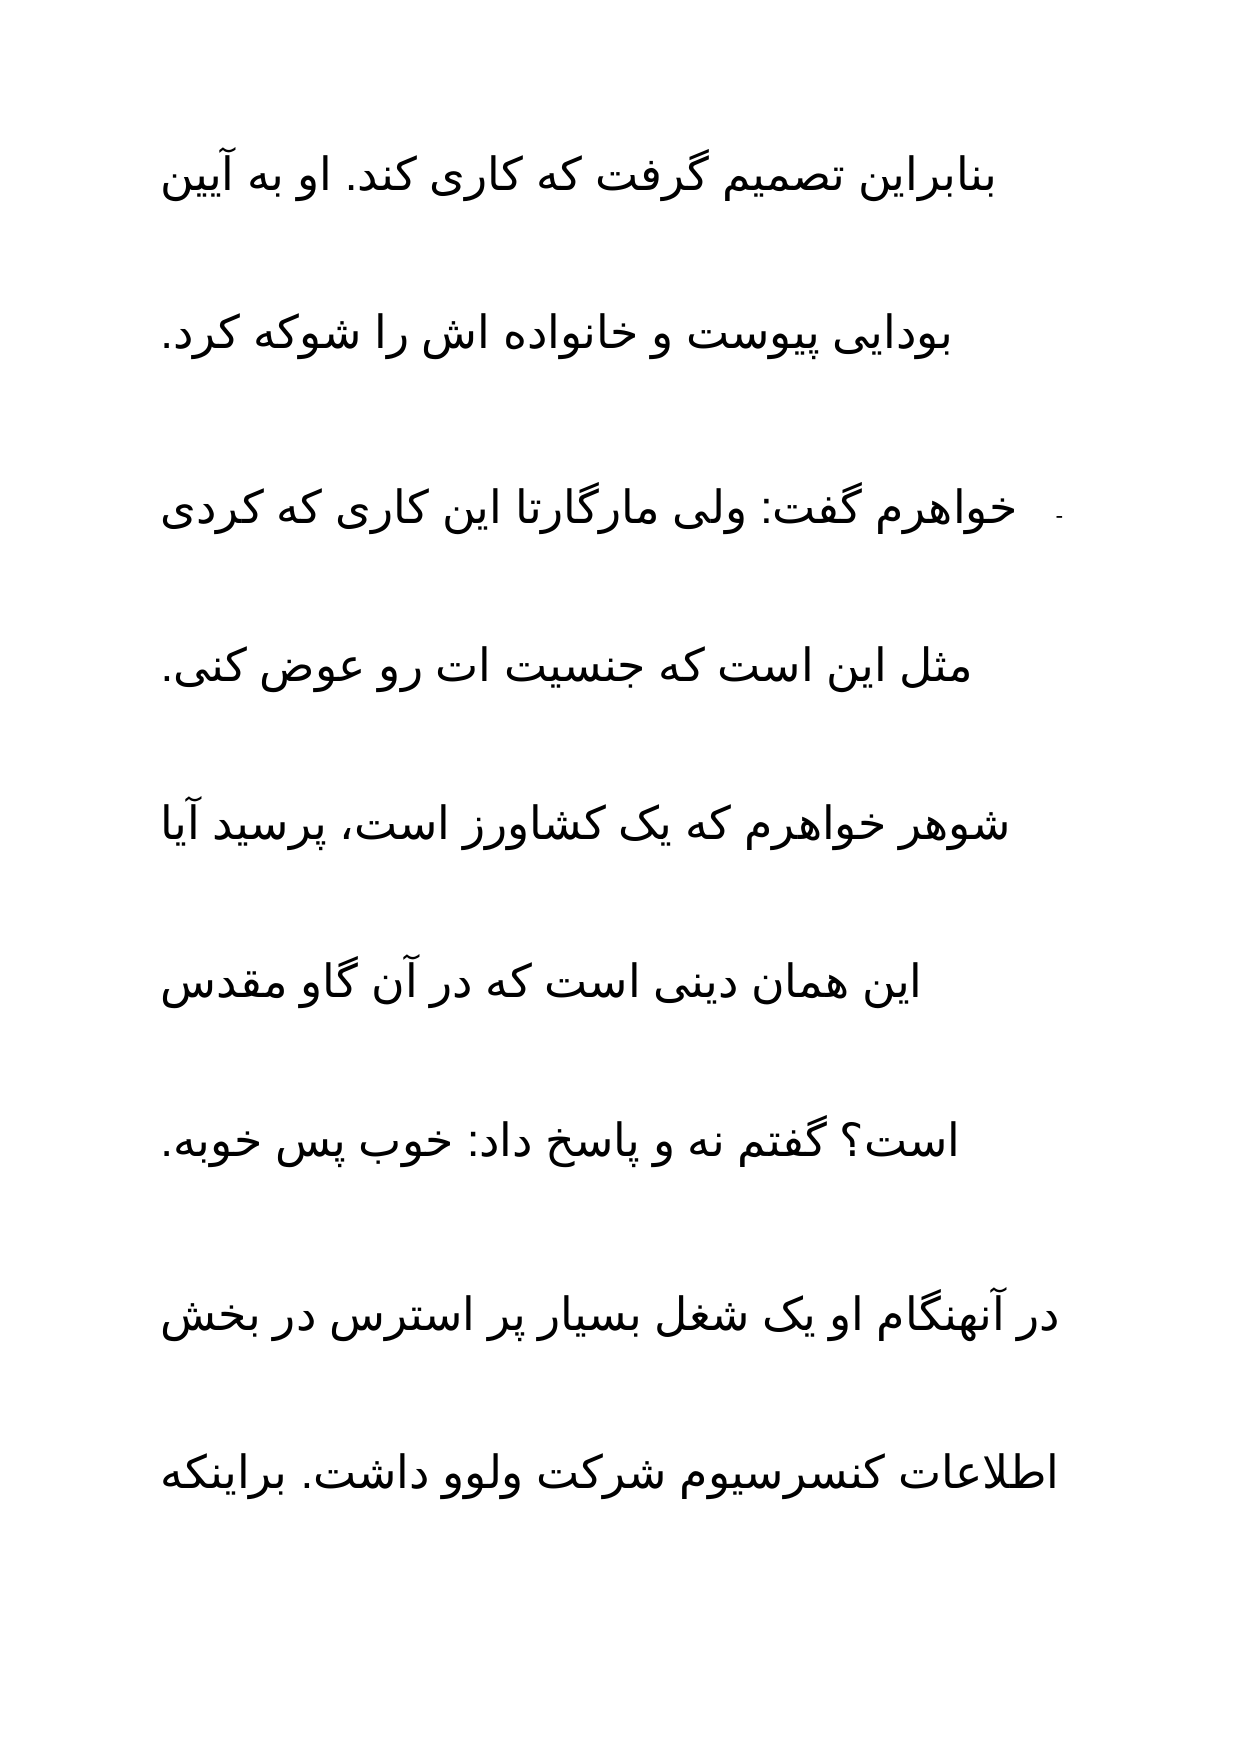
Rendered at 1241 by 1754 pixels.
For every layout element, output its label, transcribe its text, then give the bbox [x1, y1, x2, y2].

list خواهرم گفت: ولی مارگارتا این کاری که کردی مثل این است که جنسیت ات رو عوض کنی. شوهر خواهرم که یک کشاورز است، پرسید آیا این همان دینی است که در آن گاو مقدس است؟ گفتم نه و پاسخ داد: خوب پس خوبه. [148, 481, 1063, 1166]
text در آنهنگام او یک شغل بسیار پر استرس در بخش اطلاعات کنسرسیوم شرکت ولوو داشت. براینکه بتواند به زندگی ادامه دهد نیاز به کمی آرامش داشت. او معتقد است که مراقبه از نوع تبتی راه نجات اش شد. [148, 1288, 1093, 1499]
text مارگارتا (Margareta Kamparås) 56ساله در یک محیط بدون مذهب بزرگ شده بود. اما این پیشینه بدون مذهب تحمل اش برای او سخت بود و بنابراین تصمیم گرفت که کاری کند. او به آیین بودایی پیوست و خانواده اش را شوکه کرد. [148, 148, 1093, 358]
